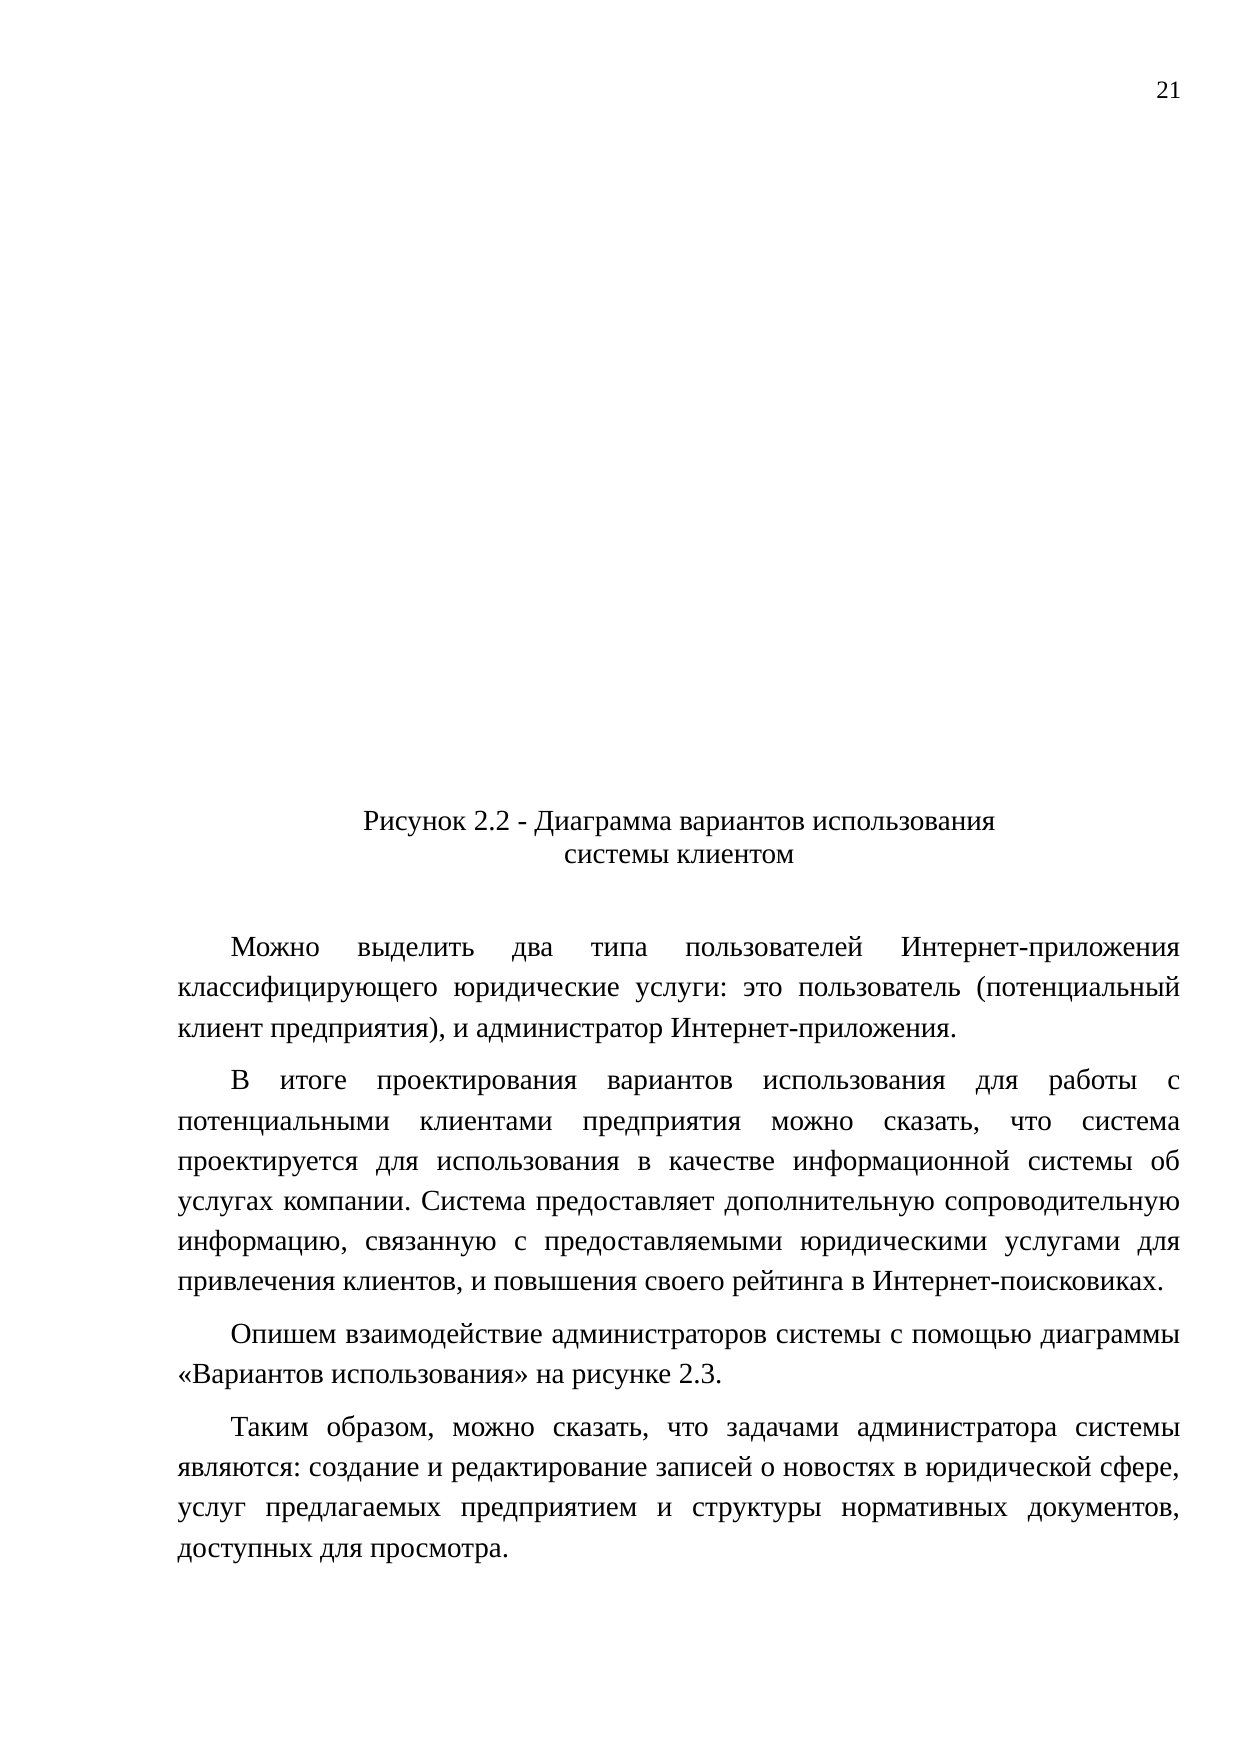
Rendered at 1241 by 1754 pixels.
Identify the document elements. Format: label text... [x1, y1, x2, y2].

text Рисунок 2.2 - Диаграмма вариантов использования системы клиентом [362, 131, 996, 870]
text Опишем взаимодействие администраторов системы с помощью диаграммы «Вариантов использования» на рисунке 2.3. [177, 1316, 1181, 1390]
text Таким образом, можно сказать, что задачами администратора системы являются: создание и редактирование записей о новостях в юридической сфере, услуг предлагаемых предприятием и структуры нормативных документов, доступных для просмотра. [177, 1409, 1181, 1563]
text В итоге проектирования вариантов использования для работы с потенциальными клиентами предприятия можно сказать, что система проектируется для использования в качестве информационной системы об услугах компании. Система предоставляет дополнительную сопроводительную информацию, связанную с предоставляемыми юридическими услугами для привлечения клиентов, и повышения своего рейтинга в Интернет-поисковиках. [177, 1062, 1181, 1297]
text Можно выделить два типа пользователей Интернет-приложения классифицирующего юридические услуги: это пользователь (потенциальный клиент предприятия), и администратор Интернет-приложения. [177, 929, 1181, 1043]
